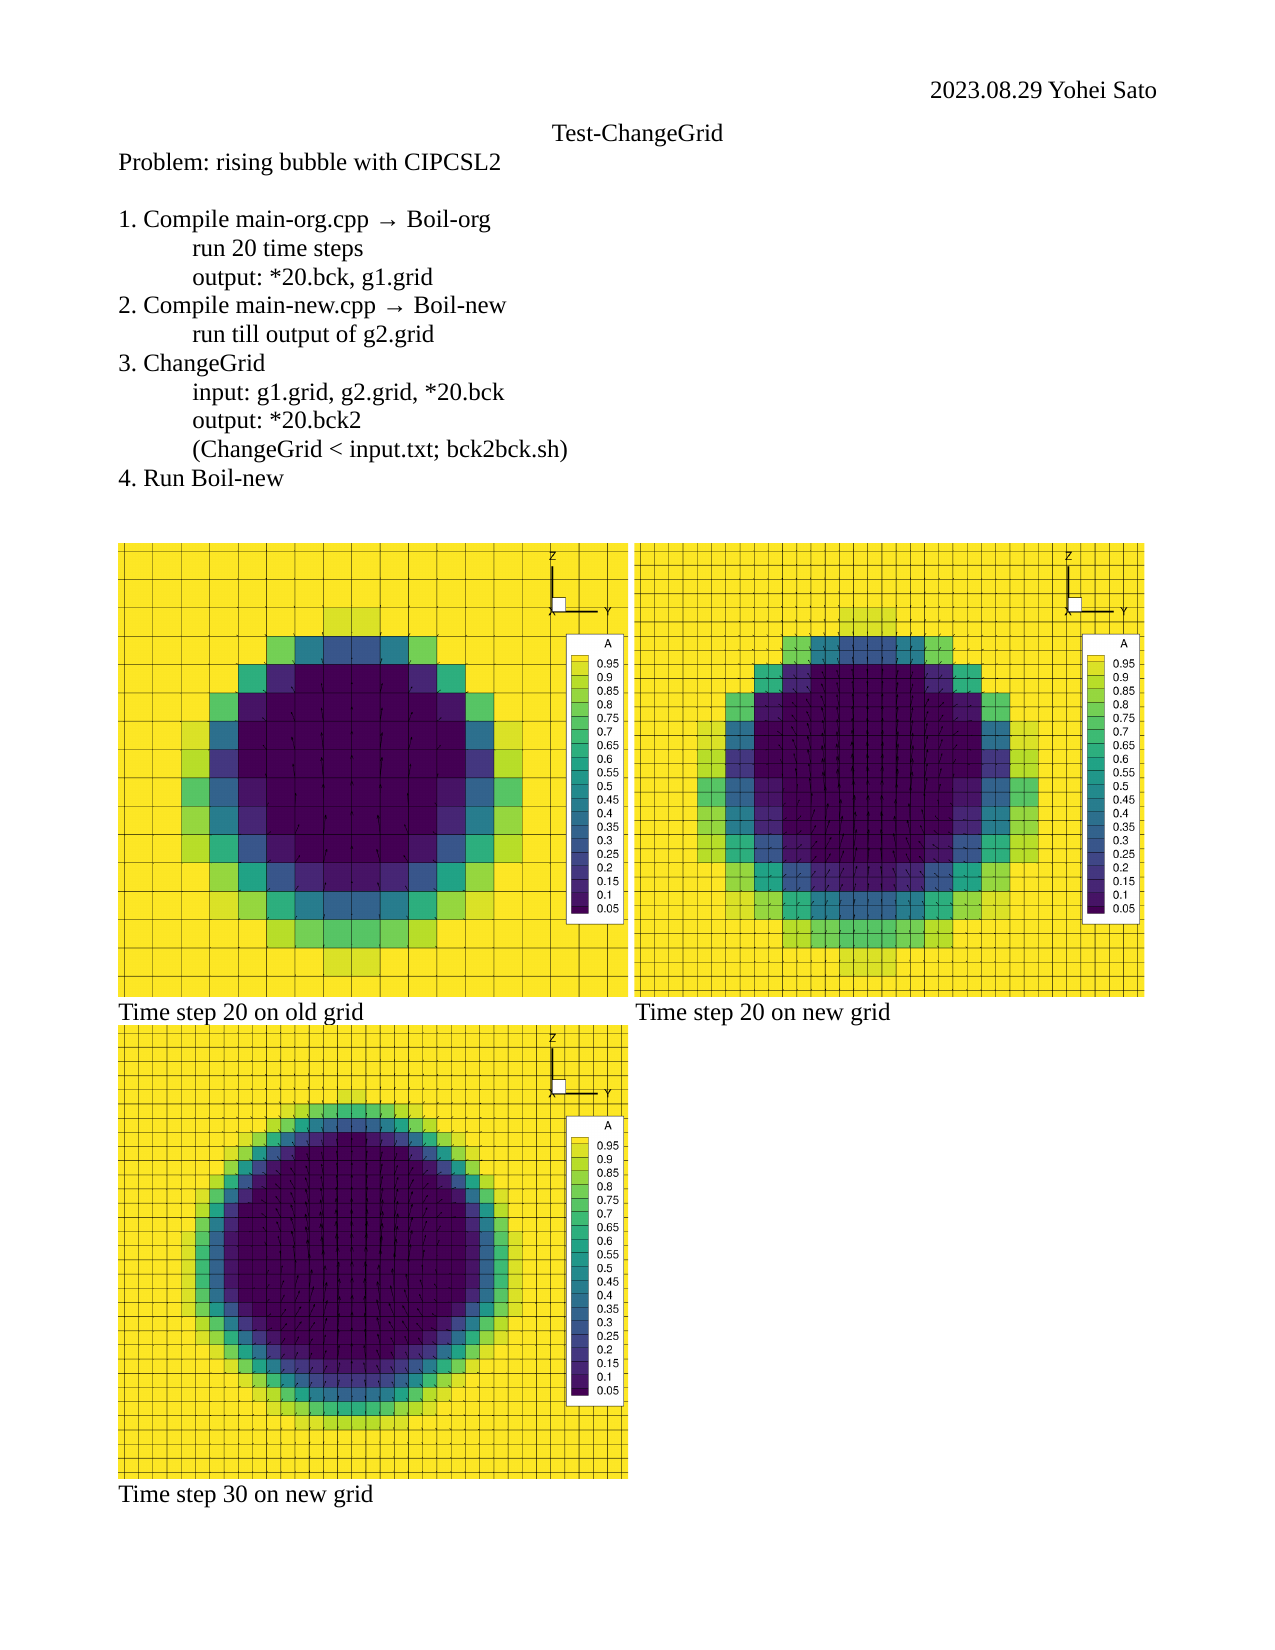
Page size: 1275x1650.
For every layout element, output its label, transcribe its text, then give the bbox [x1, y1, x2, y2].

text Problem: rising bubble with CIPCSL2 [118, 147, 1157, 176]
text output: *20.bck, g1.grid [118, 262, 1157, 291]
text Time step 30 on new grid [118, 1479, 1157, 1507]
text Time step 20 on old grid Time step 20 on new grid [118, 997, 1157, 1026]
text run 20 time steps [118, 233, 1157, 262]
text (ChangeGrid < input.txt; bck2bck.sh) [118, 434, 1157, 463]
text 3. ChangeGrid [118, 348, 1157, 377]
text output: *20.bck2 [118, 406, 1157, 434]
text 1. Compile main-org.cpp → Boil-org [118, 204, 1157, 233]
text 4. Run Boil-new [118, 463, 1157, 492]
text Test-ChangeGrid [118, 118, 1157, 147]
text 2. Compile main-new.cpp → Boil-new [118, 291, 1157, 319]
text run till output of g2.grid [118, 319, 1157, 348]
text input: g1.grid, g2.grid, *20.bck [118, 377, 1157, 406]
